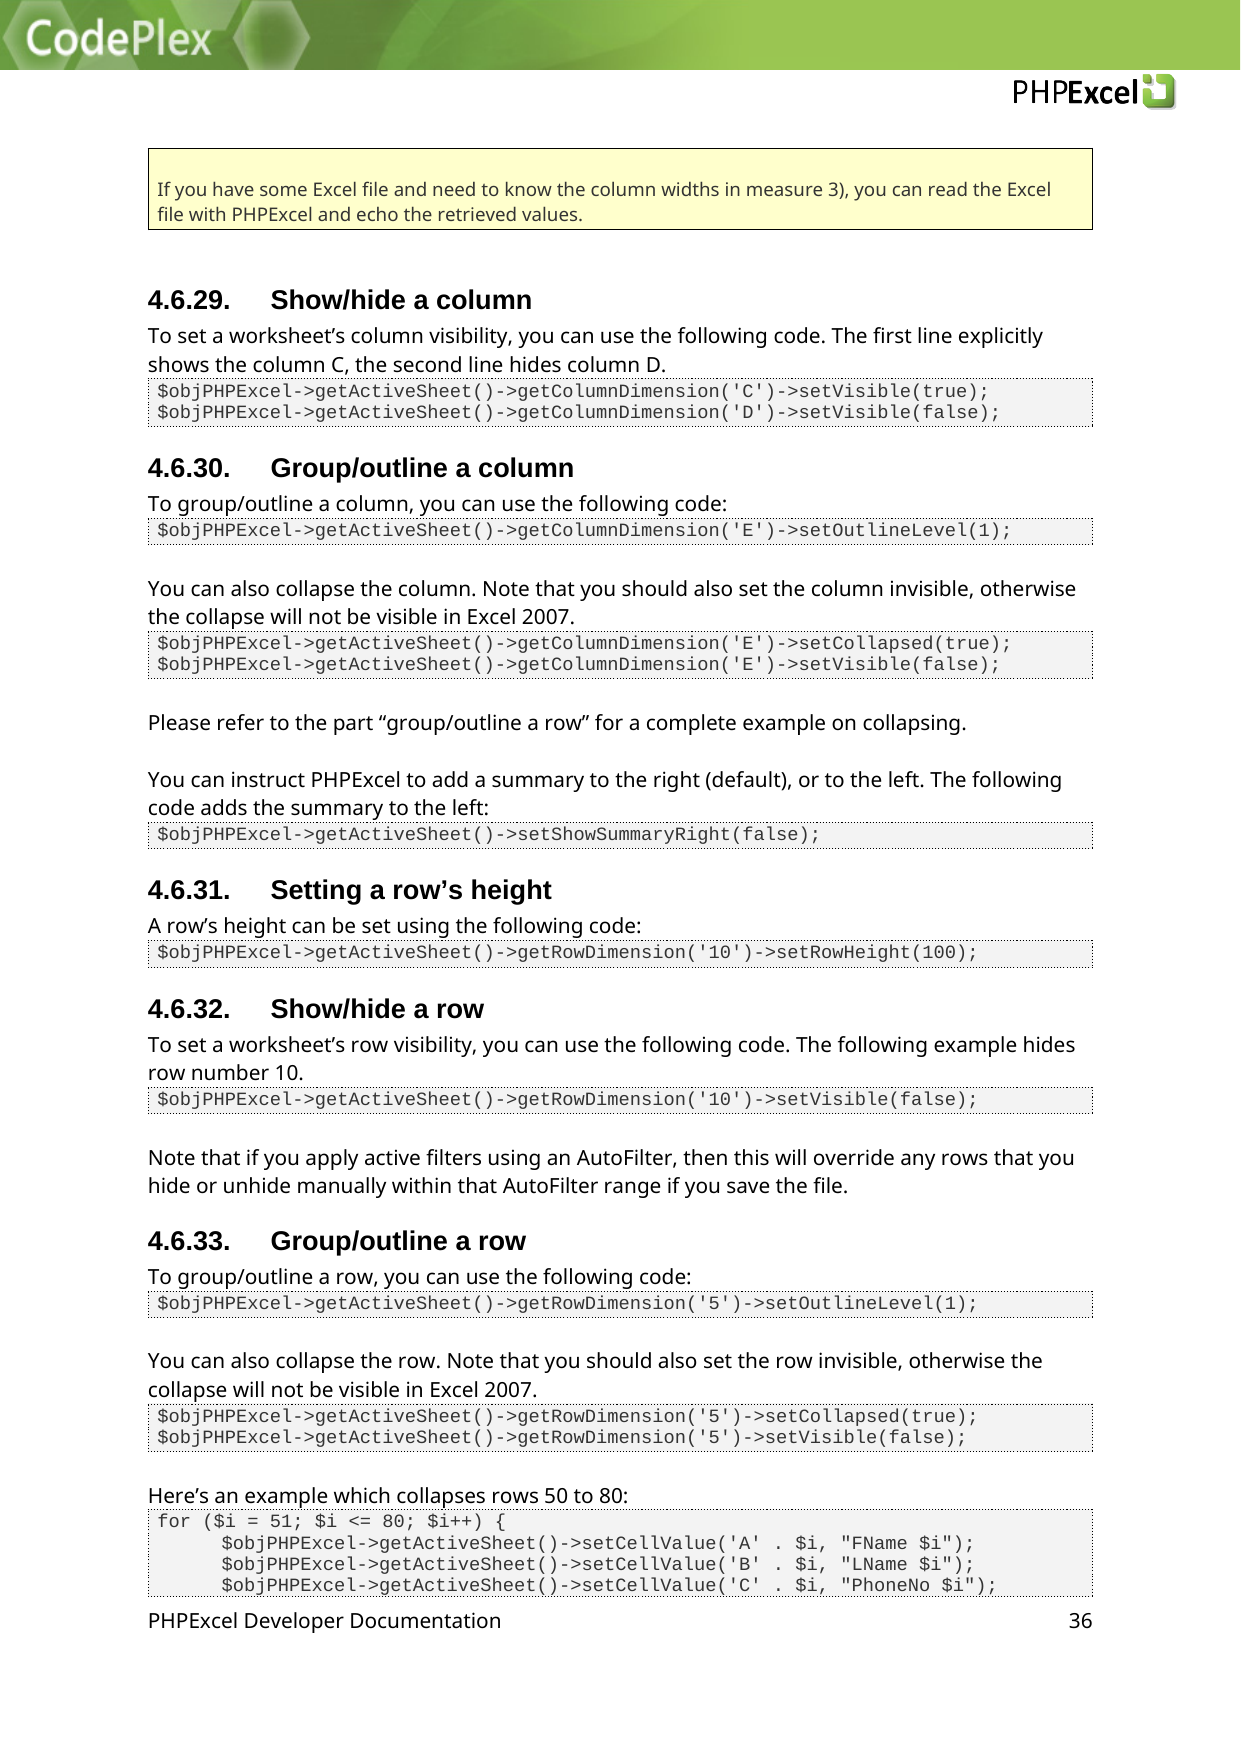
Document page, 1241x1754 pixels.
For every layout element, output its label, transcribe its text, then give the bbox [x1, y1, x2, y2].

text $objPHPExcel->getActiveSheet()->getRowDimension('5')->setOutlineLevel(1); [148, 1291, 1093, 1318]
text Please refer to the part “group/outline a row” for a complete example on collapsing. [148, 708, 1093, 736]
text Note that if you apply active filters using an AutoFilter, then this will override any rows that you hide or unhide manually within that AutoFilter range if you save the file. [148, 1143, 1093, 1200]
text $objPHPExcel->getActiveSheet()->getColumnDimension('C')->setVisible(true); [148, 378, 1093, 399]
text To set a worksheet’s row visibility, you can use the following code. The following example hides row number 10. [148, 1030, 1093, 1087]
text $objPHPExcel->getActiveSheet()->setShowSummaryRight(false); [148, 822, 1093, 849]
text A row’s height can be set using the following code: [148, 912, 1093, 940]
text $objPHPExcel->getActiveSheet()->setCellValue('C' . $i, "PhoneNo $i"); [148, 1573, 1093, 1597]
text $objPHPExcel->getActiveSheet()->getRowDimension('10')->setVisible(false); [148, 1087, 1093, 1114]
text $objPHPExcel->getActiveSheet()->getRowDimension('10')->setRowHeight(100); [148, 940, 1093, 968]
text $objPHPExcel->getActiveSheet()->getColumnDimension('E')->setCollapsed(true); [148, 631, 1093, 652]
text You can also collapse the column. Note that you should also set the column invisible, otherwise the collapse will not be visible in Excel 2007. [148, 574, 1093, 631]
text $objPHPExcel->getActiveSheet()->getRowDimension('5')->setCollapsed(true); [148, 1403, 1093, 1425]
text $objPHPExcel->getActiveSheet()->setCellValue('A' . $i, "FName $i"); [148, 1530, 1093, 1552]
text If you have some Excel file and need to know the column widths in measure 3), you can read the Excel file with PHPExcel and echo the retrieved values. [149, 173, 1092, 229]
text To group/outline a row, you can use the following code: [148, 1262, 1093, 1291]
text You can also collapse the row. Note that you should also set the row invisible, otherwise the collapse will not be visible in Excel 2007. [148, 1347, 1093, 1403]
text You can instruct PHPExcel to add a summary to the right (default), or to the left. The following code adds the summary to the left: [148, 765, 1093, 822]
subtitle Setting a row’s height [148, 874, 1093, 905]
text for ($i = 51; $i <= 80; $i++) { [148, 1509, 1093, 1530]
text To group/outline a column, you can use the following code: [148, 489, 1093, 518]
text $objPHPExcel->getActiveSheet()->getColumnDimension('E')->setOutlineLevel(1); [148, 518, 1093, 545]
text $objPHPExcel->getActiveSheet()->setCellValue('B' . $i, "LName $i"); [148, 1552, 1093, 1573]
subtitle Group/outline a row [148, 1225, 1093, 1256]
text $objPHPExcel->getActiveSheet()->getRowDimension('5')->setVisible(false); [148, 1425, 1093, 1452]
subtitle Show/hide a row [148, 993, 1093, 1024]
text Here’s an example which collapses rows 50 to 80: [148, 1481, 1093, 1509]
subtitle Show/hide a column [148, 284, 1093, 315]
text To set a worksheet’s column visibility, you can use the following code. The first line explicitly shows the column C, the second line hides column D. [148, 321, 1093, 378]
subtitle Group/outline a column [148, 452, 1093, 483]
text $objPHPExcel->getActiveSheet()->getColumnDimension('E')->setVisible(false); [148, 652, 1093, 679]
text $objPHPExcel->getActiveSheet()->getColumnDimension('D')->setVisible(false); [148, 399, 1093, 427]
